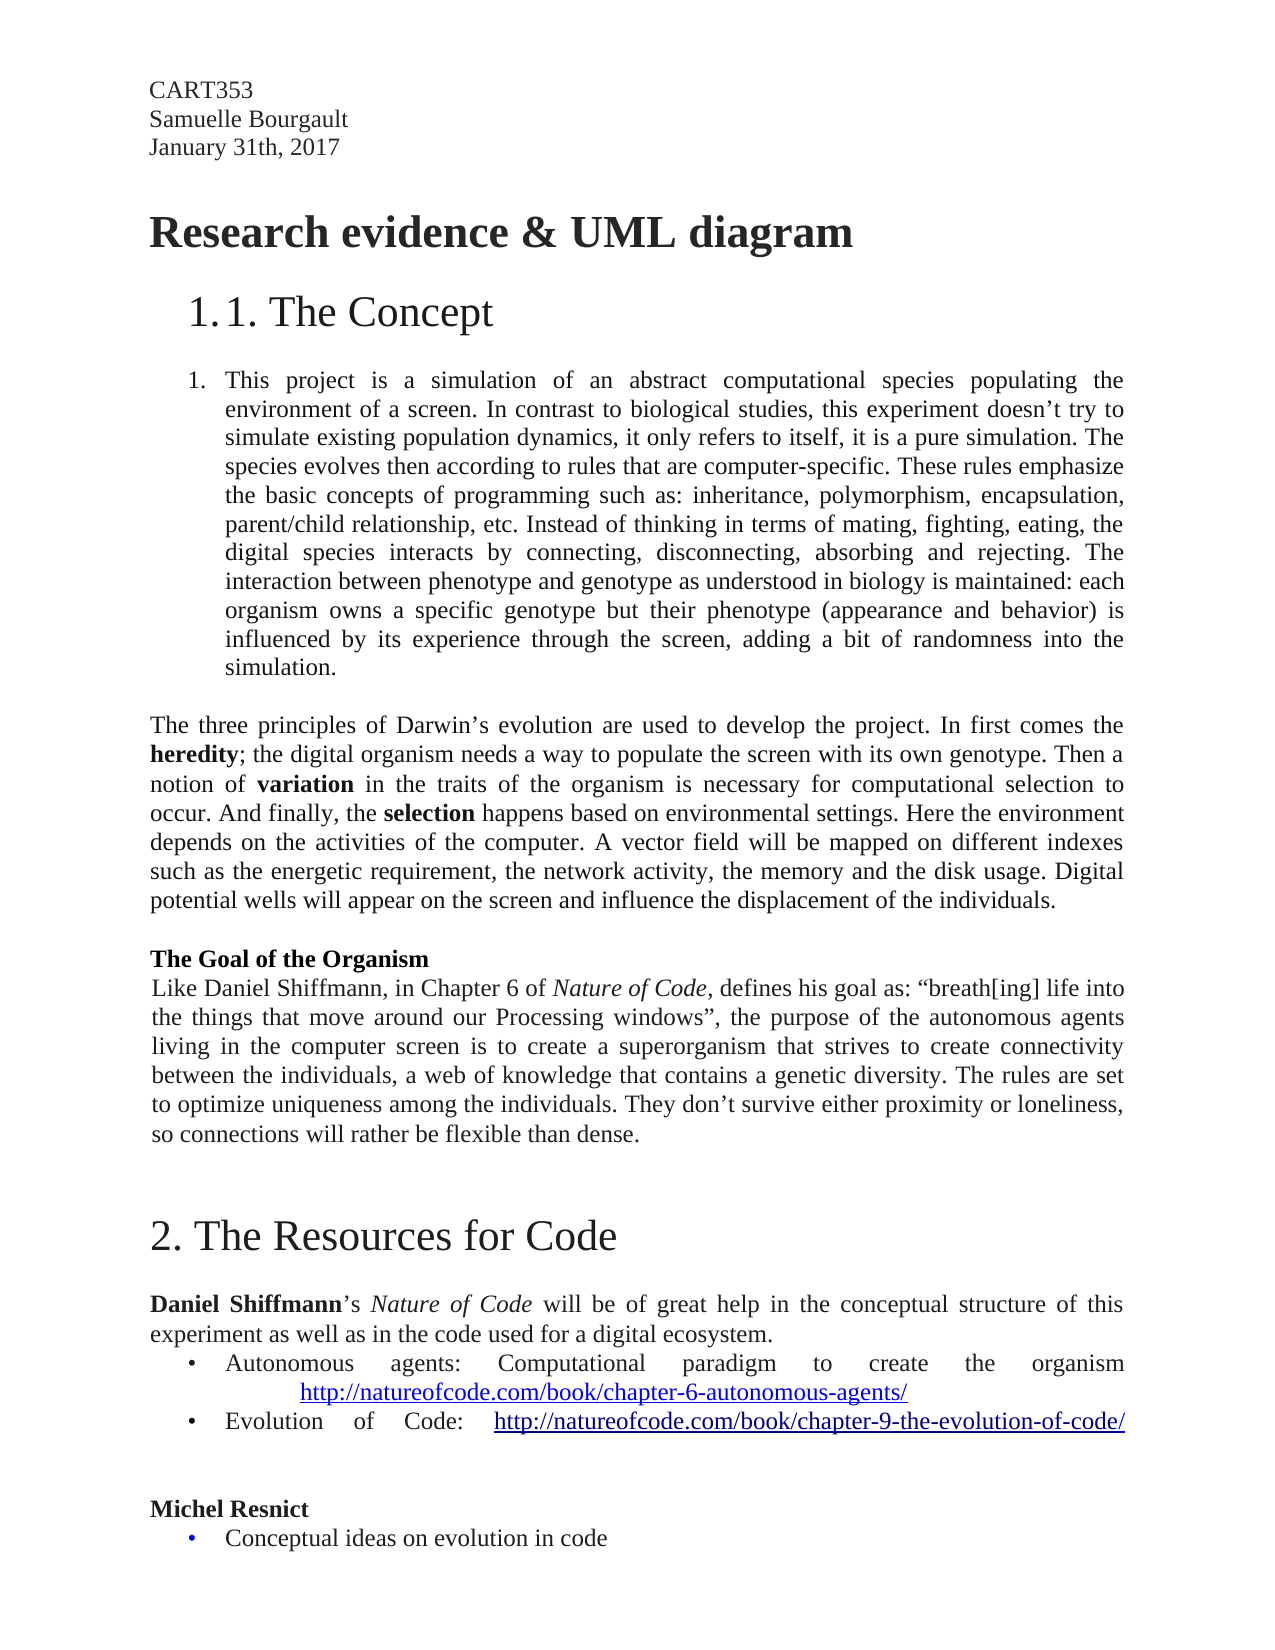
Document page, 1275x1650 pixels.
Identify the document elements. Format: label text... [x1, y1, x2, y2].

text Research evidence & UML diagram [149, 204, 1125, 257]
text The three principles of Darwin’s evolution are used to develop the project. In first comes the heredity; the digital organism needs a way to populate the screen with its own genotype. Then a notion of variation in the traits of the organism is necessary for computational selection to occur. And finally, the selection happens based on environmental settings. Here the environment depends on the activities of the computer. A vector field will be mapped on different indexes such as the energetic requirement, the network activity, the memory and the disk usage. Digital potential wells will appear on the screen and influence the displacement of the individuals. [150, 710, 1125, 914]
text Like Daniel Shiffmann, in Chapter 6 of Nature of Code, defines his goal as: “breath[ing] life into the things that move around our Processing windows”, the purpose of the autonomous agents living in the computer screen is to create a superorganism that strives to create connectivity between the individuals, a web of knowledge that contains a genetic diversity. The rules are set to optimize uniqueness among the individuals. They don’t survive either proximity or loneliness, so connections will rather be flexible than dense. [151, 972, 1125, 1147]
text The Goal of the Organism [150, 943, 1125, 972]
list 1. The Concept [187, 286, 1125, 336]
list This project is a simulation of an abstract computational species populating the environment of a screen. In contrast to biological studies, this experiment doesn’t try to simulate existing population dynamics, it only refers to itself, it is a pure simulation. The species evolves then according to rules that are computer-specific. These rules emphasize the basic concepts of programming such as: inheritance, polymorphism, encapsulation, parent/child relationship, etc. Instead of thinking in terms of mating, fighting, eating, the digital species interacts by connecting, disconnecting, absorbing and rejecting. The interaction between phenotype and genotype as understood in biology is maintained: each organism owns a specific genotype but their phenotype (appearance and behavior) is influenced by its experience through the screen, adding a bit of randomness into the simulation. [187, 365, 1125, 710]
list Evolution of Code: http://natureofcode.com/book/chapter-9-the-evolution-of-code/ [187, 1406, 1125, 1464]
text Samuelle Bourgault [149, 104, 1125, 132]
text Daniel Shiffmann’s Nature of Code will be of great help in the conceptual structure of this experiment as well as in the code used for a digital ecosystem. [150, 1289, 1125, 1347]
text CART353 [149, 75, 1125, 104]
list Conceptual ideas on evolution in code [187, 1522, 1125, 1552]
text Michel Resnict [150, 1493, 1125, 1522]
text January 31th, 2017 [149, 132, 1125, 161]
text 2. The Resources for Code [150, 1206, 1125, 1260]
list Autonomous agents: Computational paradigm to create the organism http://natureofcode.com/book/chapter-6-autonomous-agents/ [187, 1347, 1125, 1406]
